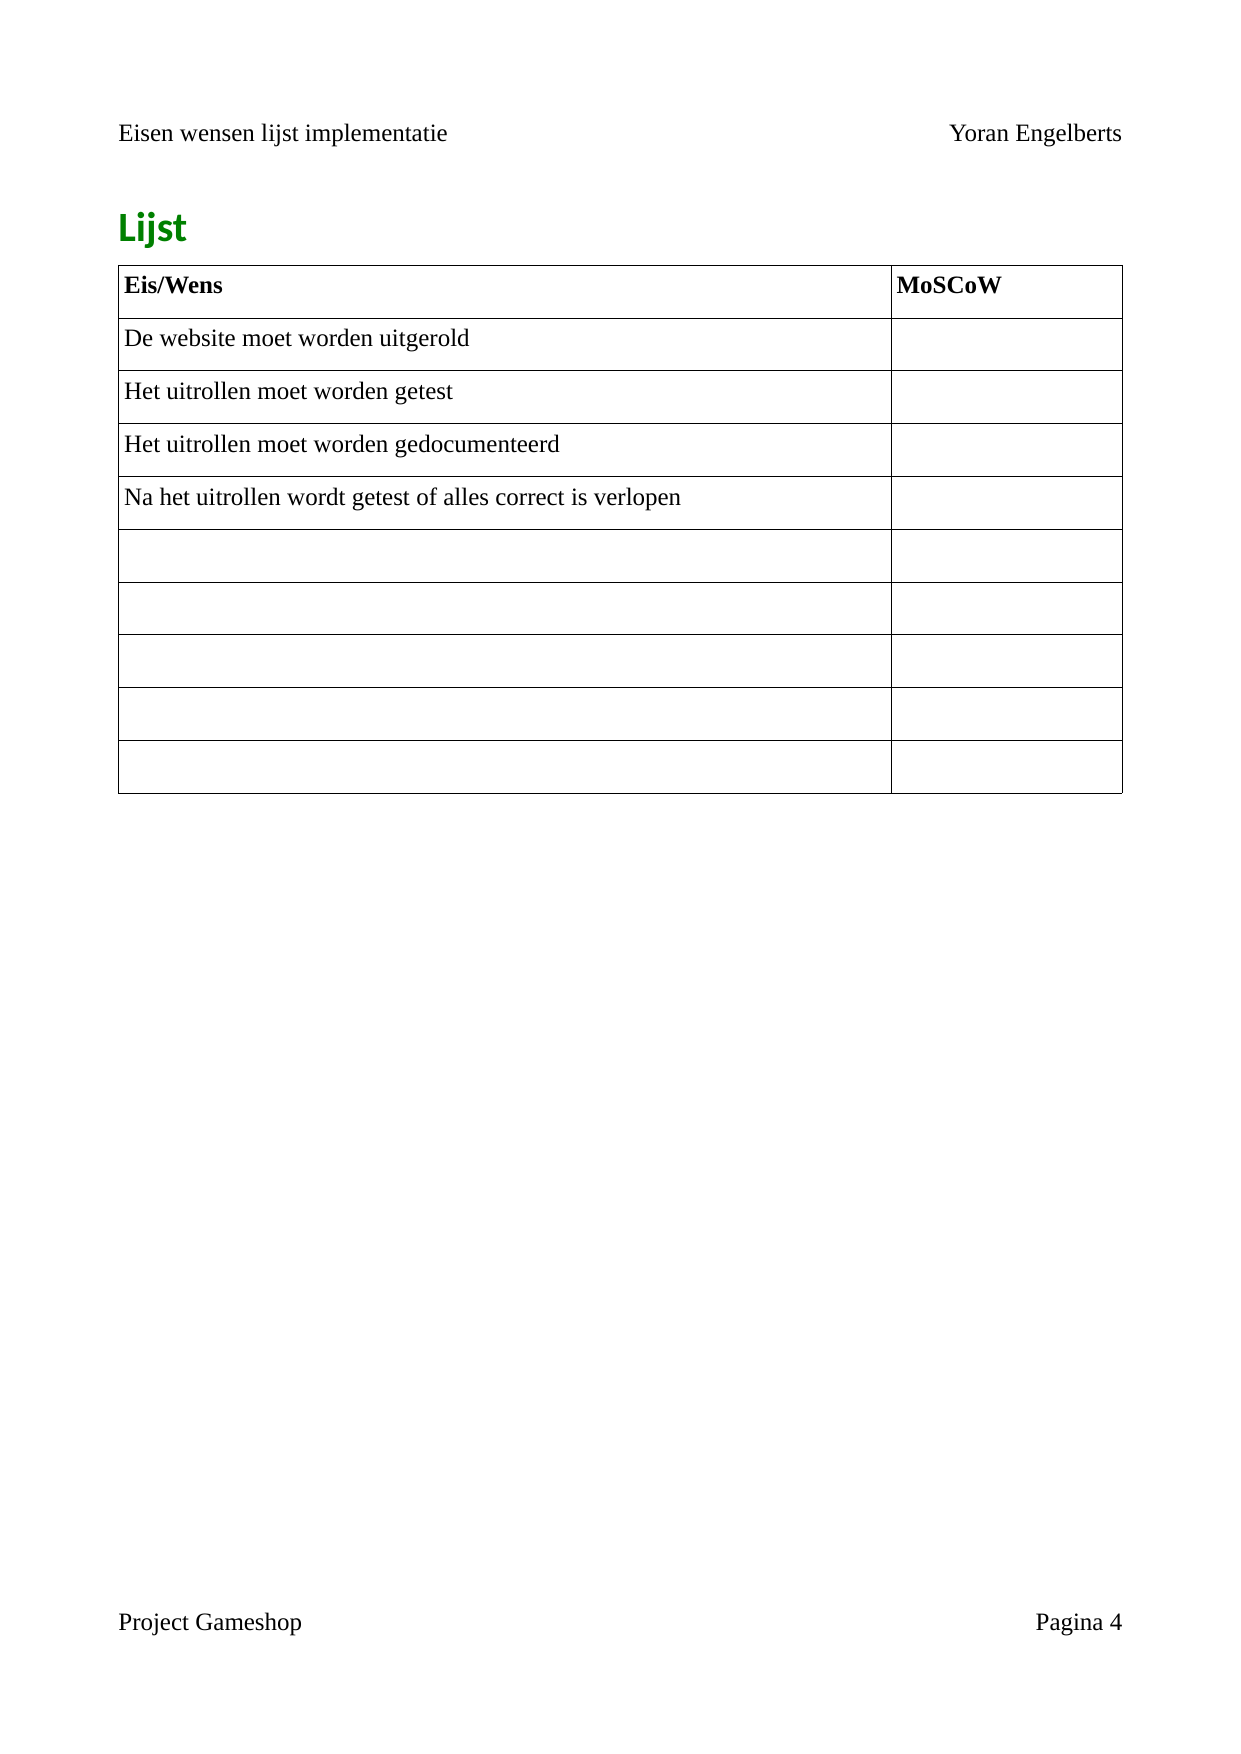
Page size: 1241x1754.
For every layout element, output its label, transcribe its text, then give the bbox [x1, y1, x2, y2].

table_cell Het uitrollen moet worden getest [119, 371, 891, 423]
table_cell Na het uitrollen wordt getest of alles correct is verlopen [119, 477, 891, 529]
table_cell [892, 477, 1122, 529]
table_cell [119, 688, 891, 740]
table_cell [892, 319, 1122, 370]
table_cell [892, 741, 1122, 793]
table_cell [119, 741, 891, 793]
table_cell [119, 635, 891, 687]
table_cell Het uitrollen moet worden gedocumenteerd [119, 424, 891, 476]
table_cell [892, 583, 1122, 634]
table_cell [892, 424, 1122, 476]
table_cell [892, 688, 1122, 740]
table_cell [892, 530, 1122, 582]
table_cell [119, 583, 891, 634]
table_cell De website moet worden uitgerold [119, 319, 891, 370]
table_cell [119, 530, 891, 582]
subtitle Lijst [118, 201, 1122, 252]
table_cell [892, 371, 1122, 423]
table_header Eis/Wens [119, 266, 891, 317]
table_header MoSCoW [892, 266, 1122, 317]
table_cell [892, 635, 1122, 687]
